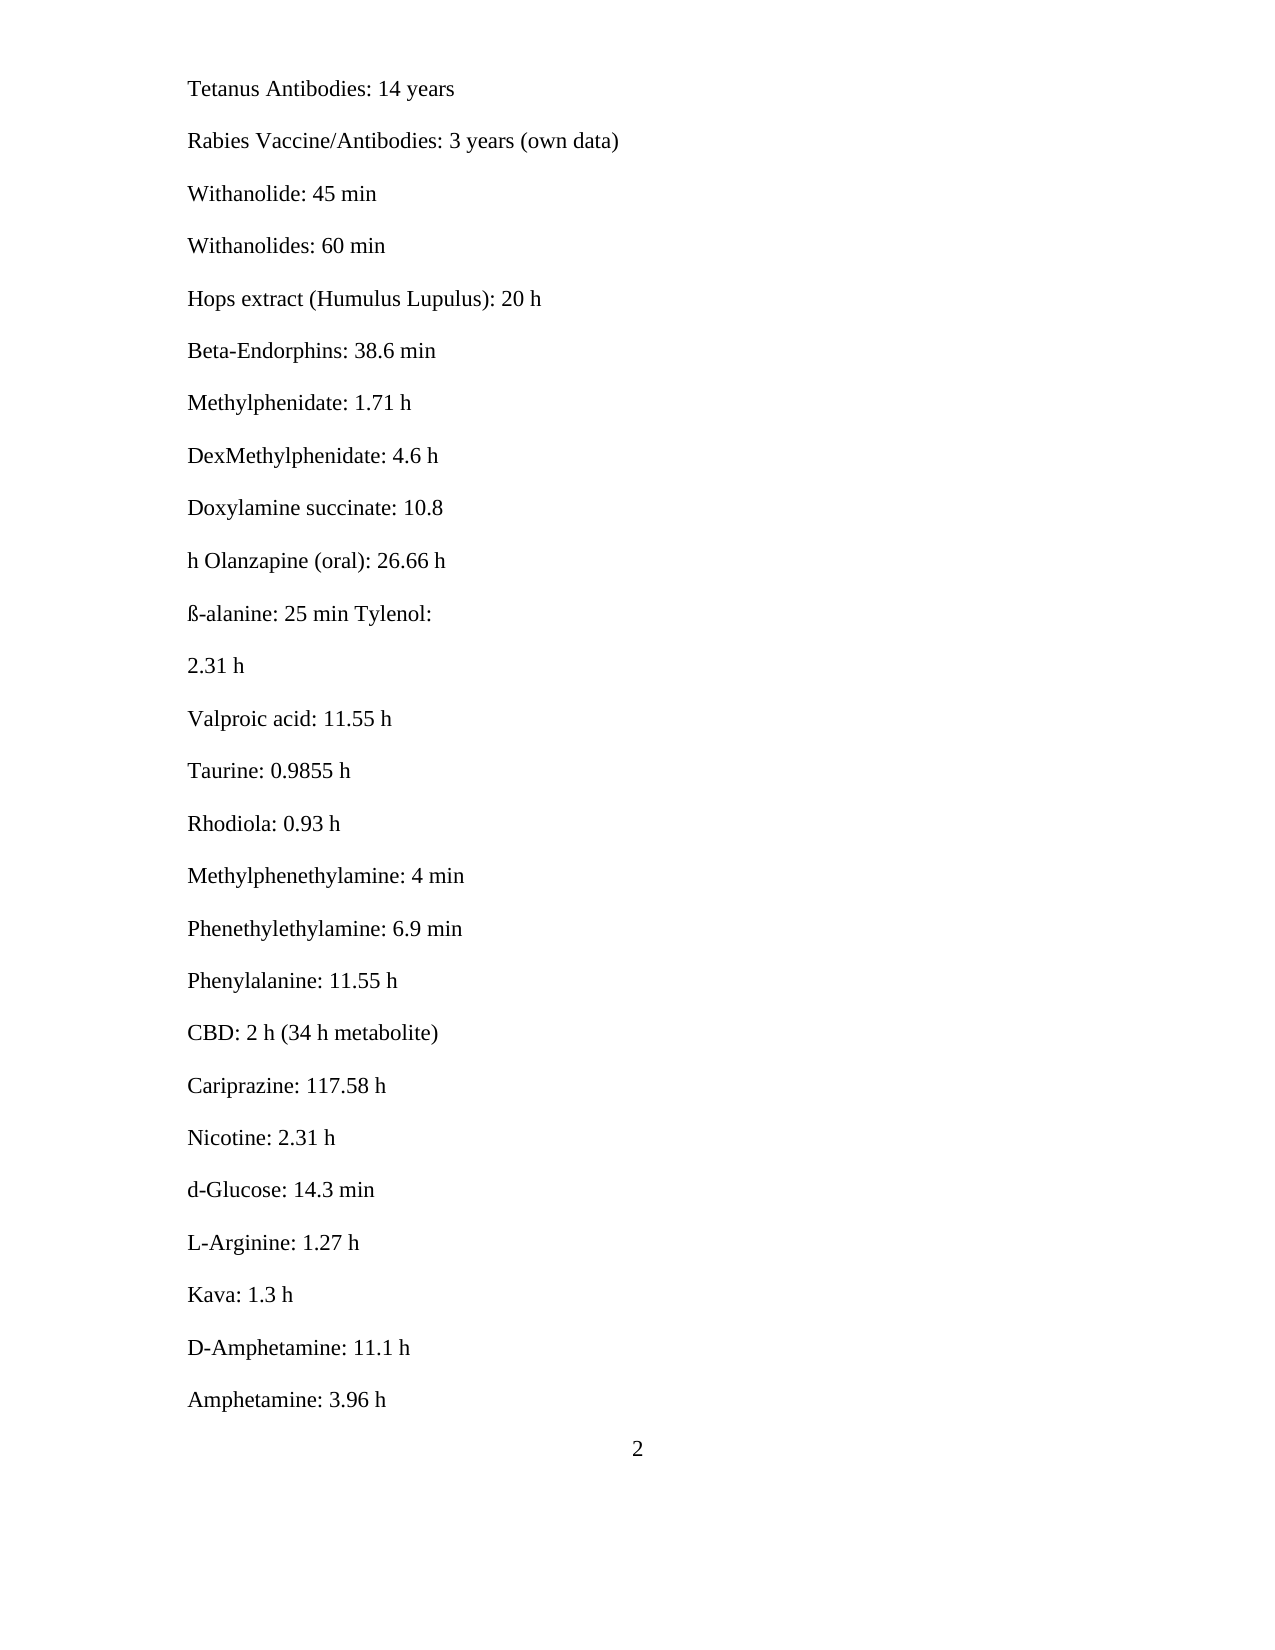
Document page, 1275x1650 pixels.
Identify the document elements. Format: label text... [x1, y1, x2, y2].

text D-Amphetamine: 11.1 h [187, 1334, 1085, 1360]
text d-Glucose: 14.3 min [187, 1177, 1085, 1203]
text L-Arginine: 1.27 h [187, 1229, 1085, 1255]
text Phenethylethylamine: 6.9 min [187, 914, 1085, 941]
text Phenylalanine: 11.55 h [187, 967, 1085, 993]
text Valproic acid: 11.55 h [187, 705, 1085, 731]
text Rhodiola: 0.93 h [187, 810, 1085, 836]
text Cariprazine: 117.58 h [187, 1072, 1085, 1098]
text Kava: 1.3 h [187, 1281, 1085, 1308]
text Hops extract (Humulus Lupulus): 20 h [187, 284, 1085, 311]
text Withanolide: 45 min [187, 180, 1085, 206]
text DexMethylphenidate: 4.6 h [187, 442, 1085, 468]
text Rabies Vaccine/Antibodies: 3 years (own data) [187, 127, 1085, 154]
text Nicotine: 2.31 h [187, 1124, 1085, 1151]
text Methylphenidate: 1.71 h [187, 389, 1085, 416]
text Amphetamine: 3.96 h [187, 1386, 1085, 1412]
text CBD: 2 h (34 h metabolite) [187, 1019, 1085, 1046]
text Doxylamine succinate: 10.8 h Olanzapine (oral): 26.66 h ß-alanine: 25 min Tylenol: 2.31 h [187, 494, 461, 679]
text Withanolides: 60 min [187, 232, 1085, 258]
text Taurine: 0.9855 h [187, 757, 1085, 784]
text Beta-Endorphins: 38.6 min [187, 337, 1085, 363]
text Methylphenethylamine: 4 min [187, 862, 1085, 888]
text Tetanus Antibodies: 14 years [187, 75, 1085, 101]
